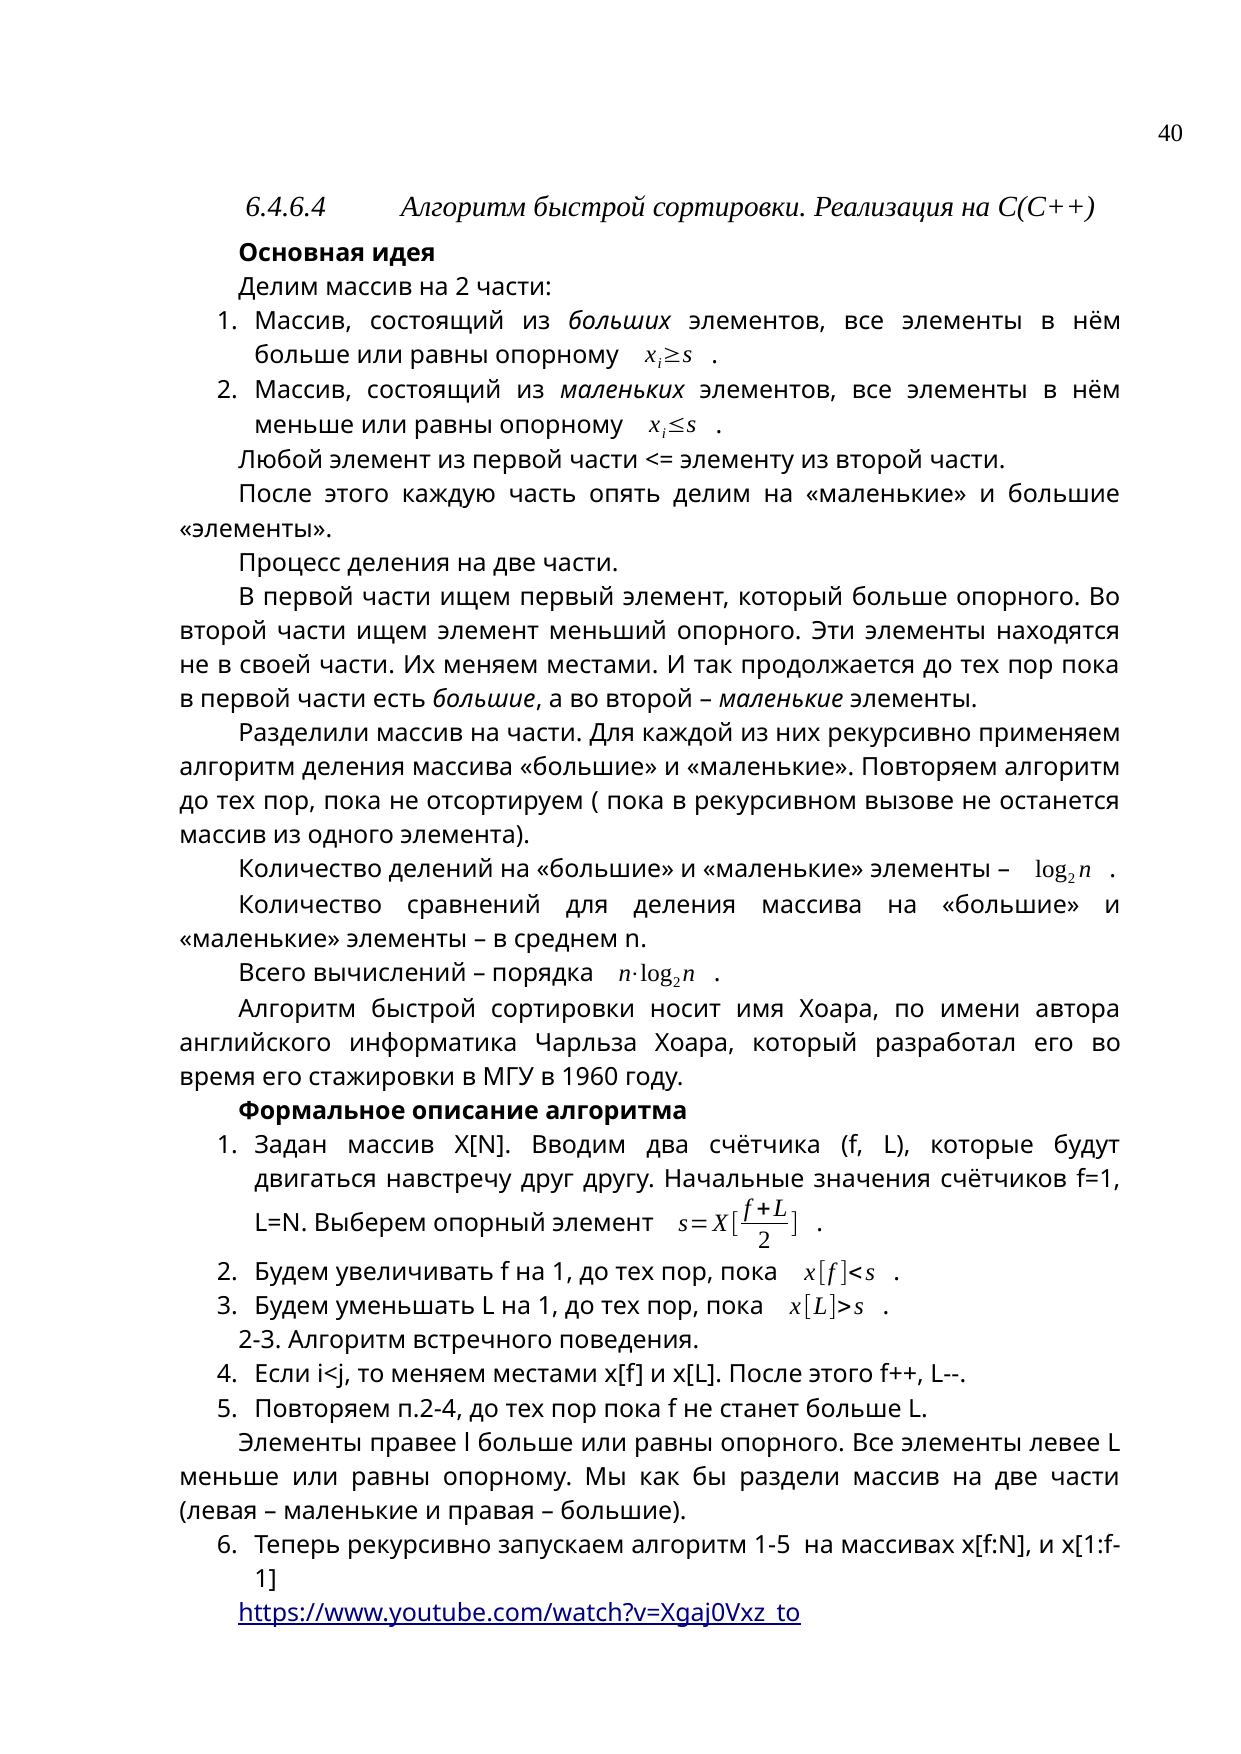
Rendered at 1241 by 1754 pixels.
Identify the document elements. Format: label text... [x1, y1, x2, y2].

list Массив, состоящий из больших элементов, все элементы в нём больше или равны опорному . [217, 302, 1121, 372]
text В первой части ищем первый элемент, который больше опорного. Во второй части ищем элемент меньший опорного. Эти элементы находятся не в своей части. Их меняем местами. И так продолжается до тех пор пока в первой части есть большие, а во второй – маленькие элементы. [179, 578, 1121, 714]
text Всего вычислений – порядка . [179, 955, 1121, 991]
text Количество сравнений для деления массива на «большие» и «маленькие» элементы – в среднем n. [179, 887, 1121, 955]
text Основная идея [179, 234, 1121, 268]
list Повторяем п.2-4, до тех пор пока f не станет больше L. [217, 1390, 1121, 1424]
subtitle Алгоритм быстрой сортировки. Реализация на С(С++) [179, 189, 1121, 222]
list Массив, состоящий из маленьких элементов, все элементы в нём меньше или равны опорному . [217, 372, 1121, 442]
text Процесс деления на две части. [179, 544, 1121, 578]
list Если i<j, то меняем местами x[f] и x[L]. После этого f++, L--. [217, 1356, 1121, 1390]
list Задан массив X[N]. Вводим два счётчика (f, L), которые будут двигаться навстречу друг другу. Начальные значения счётчиков f=1, L=N. Выберем опорный элемент . [217, 1127, 1121, 1254]
text Разделили массив на части. Для каждой из них рекурсивно применяем алгоритм деления массива «большие» и «маленькие». Повторяем алгоритм до тех пор, пока не отсортируем ( пока в рекурсивном вызове не останется массив из одного элемента). [179, 714, 1121, 851]
text Элементы правее l больше или равны опорного. Все элементы левее L меньше или равны опорному. Мы как бы раздели массив на две части (левая – маленькие и правая – большие). [179, 1424, 1121, 1526]
text Количество делений на «большие» и «маленькие» элементы – . [179, 851, 1121, 887]
list Будем увеличивать f на 1, до тех пор, пока . [217, 1254, 1121, 1288]
text Алгоритм быстрой сортировки носит имя Хоара, по имени автора английского информатика Чарльза Хоара, который разработал его во время его стажировки в МГУ в 1960 году. [179, 991, 1121, 1093]
text Любой элемент из первой части <= элементу из второй части. [179, 442, 1121, 476]
text Делим массив на 2 части: [179, 268, 1121, 302]
text Формальное описание алгоритма [179, 1093, 1121, 1127]
text После этого каждую часть опять делим на «маленькие» и большие «элементы». [179, 476, 1121, 544]
text https://www.youtube.com/watch?v=Xgaj0Vxz_to [179, 1594, 1121, 1629]
list Теперь рекурсивно запускаем алгоритм 1-5 на массивах x[f:N], и x[1:f-1] [217, 1526, 1121, 1594]
text 2-3. Алгоритм встречного поведения. [179, 1322, 1121, 1356]
list Будем уменьшать L на 1, до тех пор, пока . [217, 1288, 1121, 1322]
